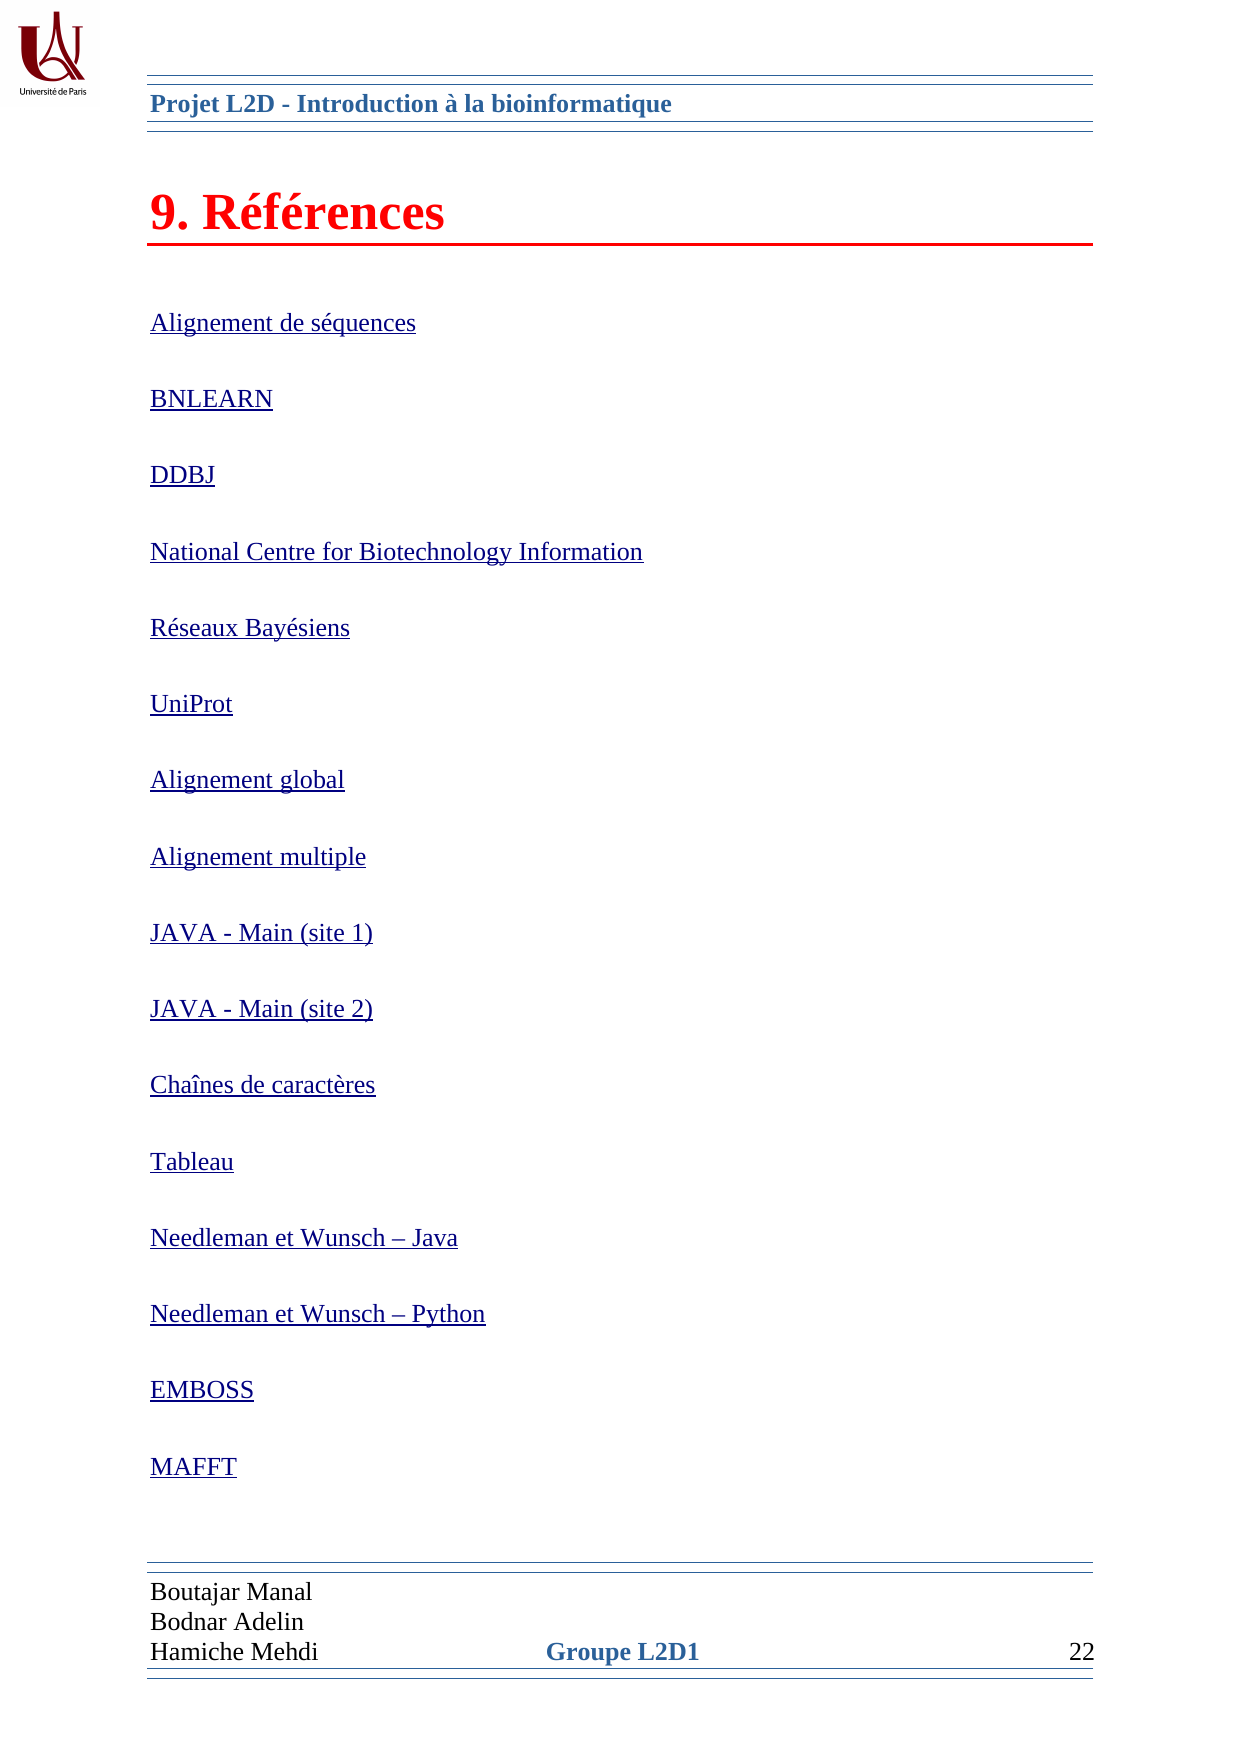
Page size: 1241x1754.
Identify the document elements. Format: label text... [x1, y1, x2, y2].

text Needleman et Wunsch – Python [150, 1298, 1090, 1328]
text Alignement de séquences [150, 307, 1090, 337]
text JAVA - Main (site 1) [150, 917, 1090, 947]
text Tableau [150, 1146, 1090, 1176]
text Alignement multiple [150, 841, 1090, 871]
text BNLEARN [150, 383, 1090, 413]
text National Centre for Biotechnology Information [150, 536, 1090, 566]
text Chaînes de caractères [150, 1069, 1090, 1099]
text JAVA - Main (site 2) [150, 993, 1090, 1023]
text Needleman et Wunsch – Java [150, 1222, 1090, 1252]
text Réseaux Bayésiens [150, 612, 1090, 642]
text Alignement global [150, 764, 1090, 794]
text DDBJ [150, 459, 1090, 489]
picture [0, 0, 101, 107]
subtitle 9. Références [147, 178, 1093, 243]
text UniProt [150, 688, 1090, 718]
text EMBOSS [150, 1374, 1090, 1404]
text MAFFT [150, 1451, 1090, 1481]
